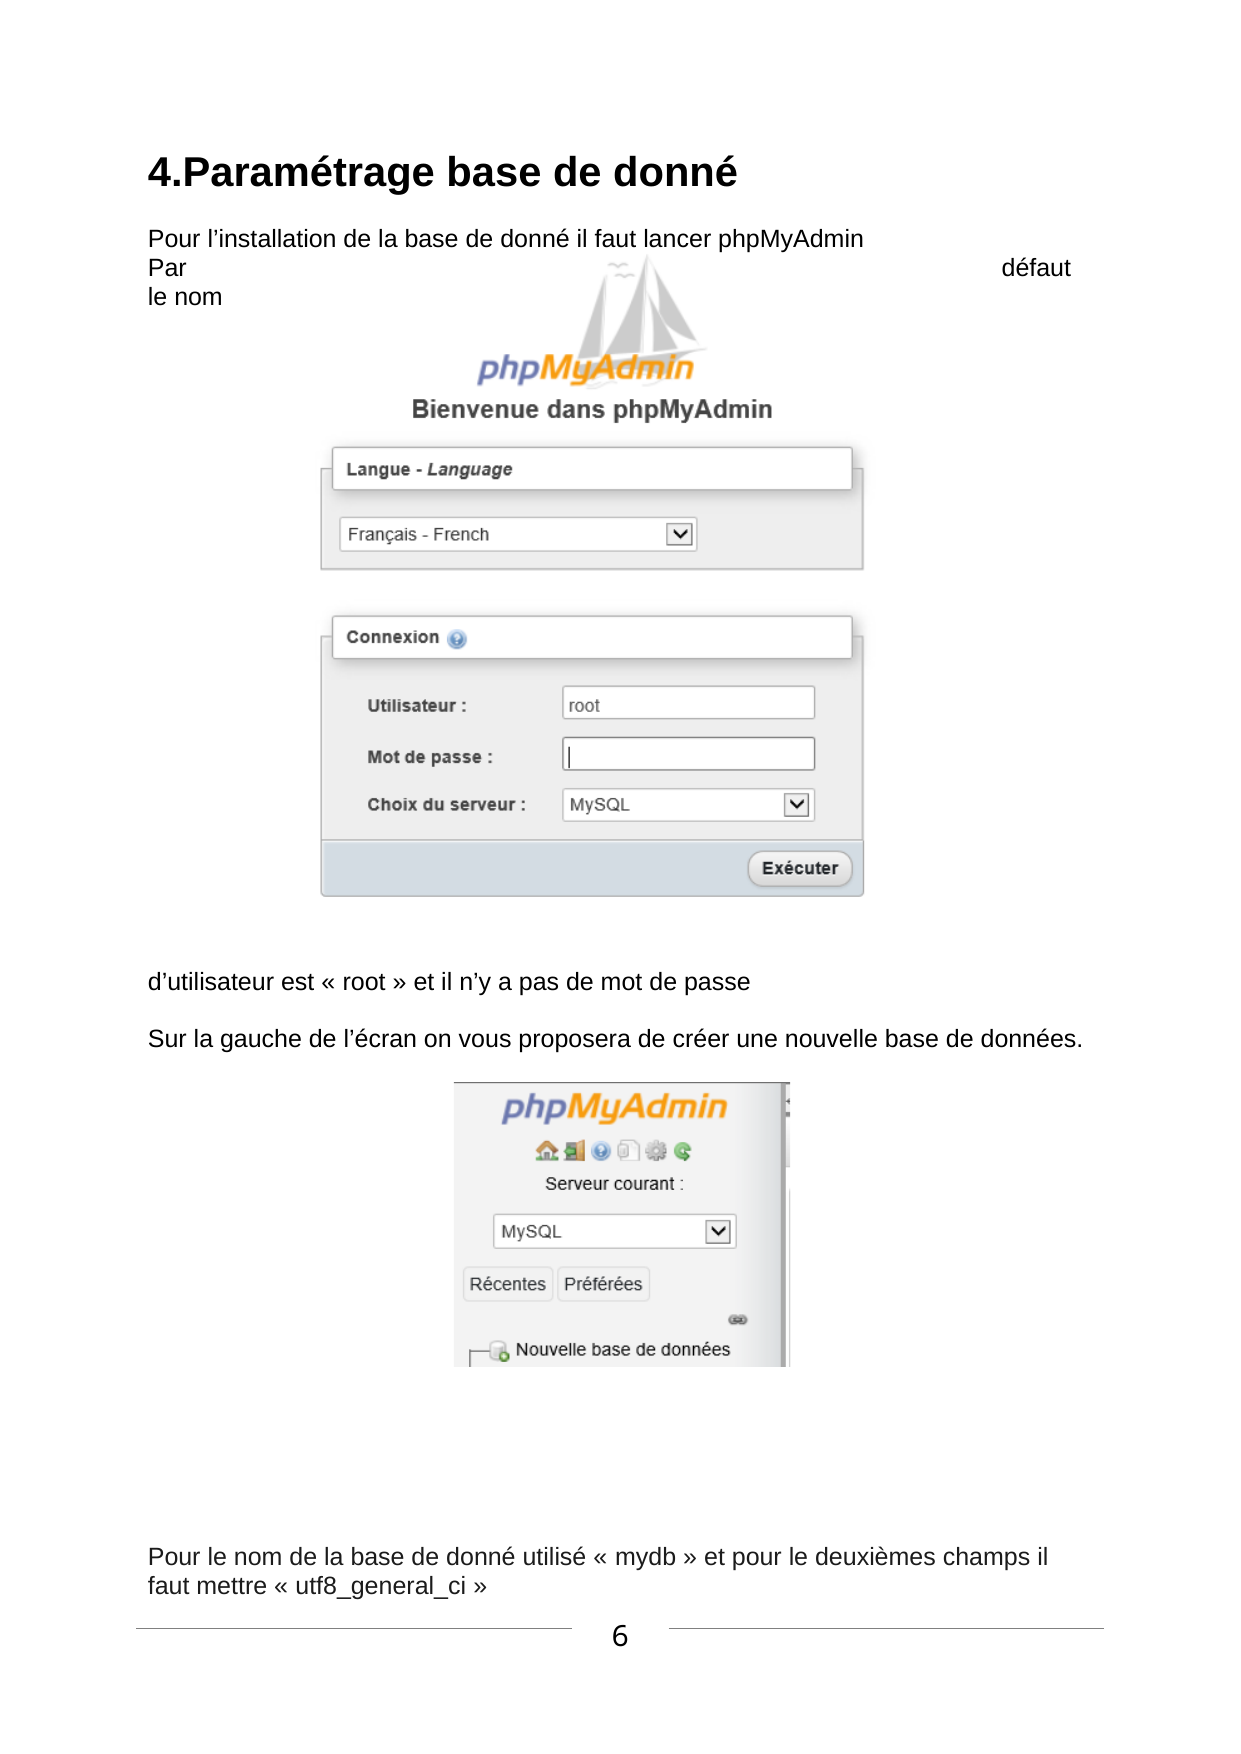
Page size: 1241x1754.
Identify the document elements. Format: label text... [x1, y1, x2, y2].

text Sur la gauche de l’écran on vous proposera de créer une nouvelle base de données. [148, 1024, 1092, 1053]
text 4.Paramétrage base de donné [148, 148, 1092, 196]
text Pour le nom de la base de donné utilisé « mydb » et pour le deuxièmes champs il faut mettre « utf8_general_ci » [148, 1542, 1092, 1599]
text Pour l’installation de la base de donné il faut lancer phpMyAdmin [148, 224, 1092, 253]
text Par défaut le nom d’utilisateur est « root » et il n’y a pas de mot de passe [148, 253, 1092, 996]
